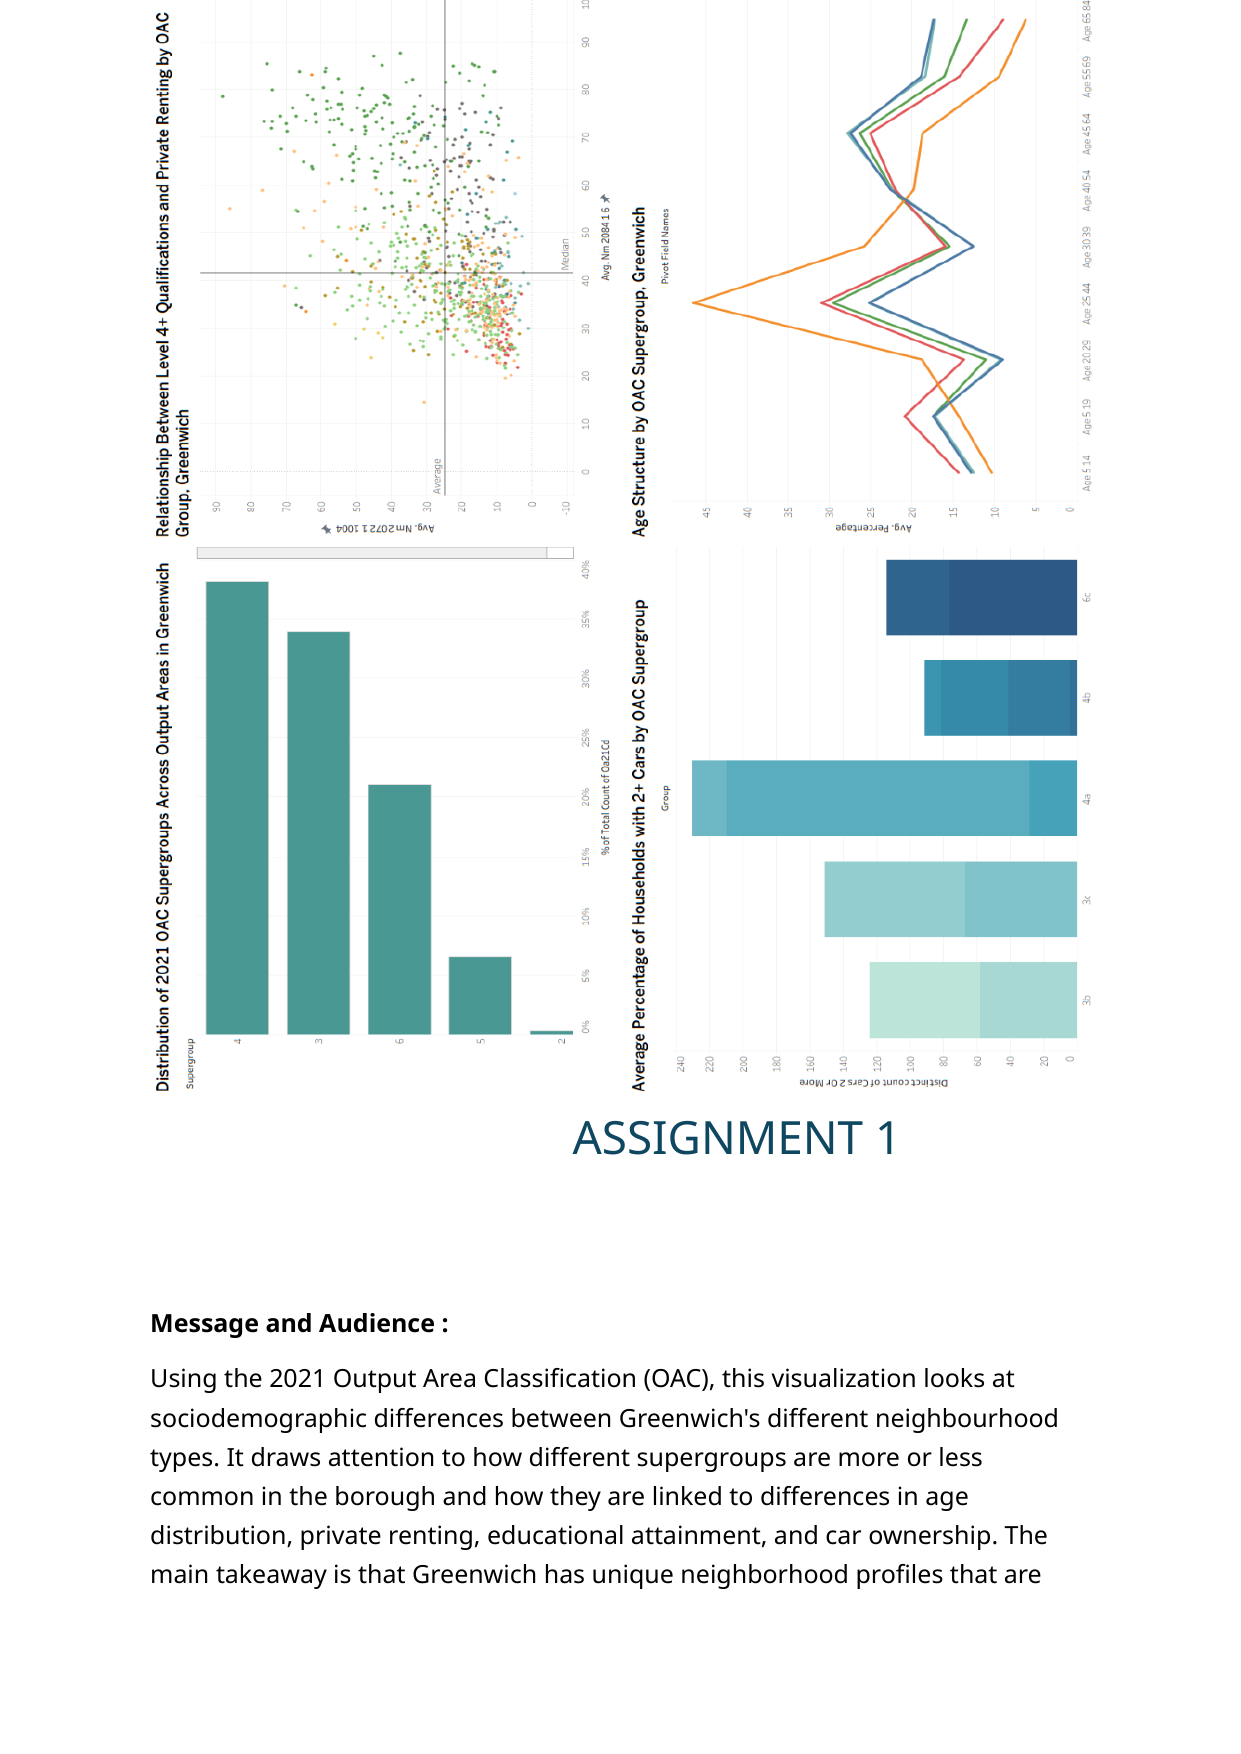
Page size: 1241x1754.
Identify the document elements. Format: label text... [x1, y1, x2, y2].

subtitle ASSIGNMENT 1 [150, 1103, 1090, 1233]
text Message and Audience : [150, 1305, 1090, 1339]
text Using the 2021 Output Area Classification (OAC), this visualization looks at sociodemographic differences between Greenwich's different neighbourhood types. It draws attention to how different supergroups are more or less common in the borough and how they are linked to differences in age distribution, private renting, educational attainment, and car ownership. The main takeaway is that Greenwich has unique neighborhood profiles that are [150, 1361, 1090, 1591]
